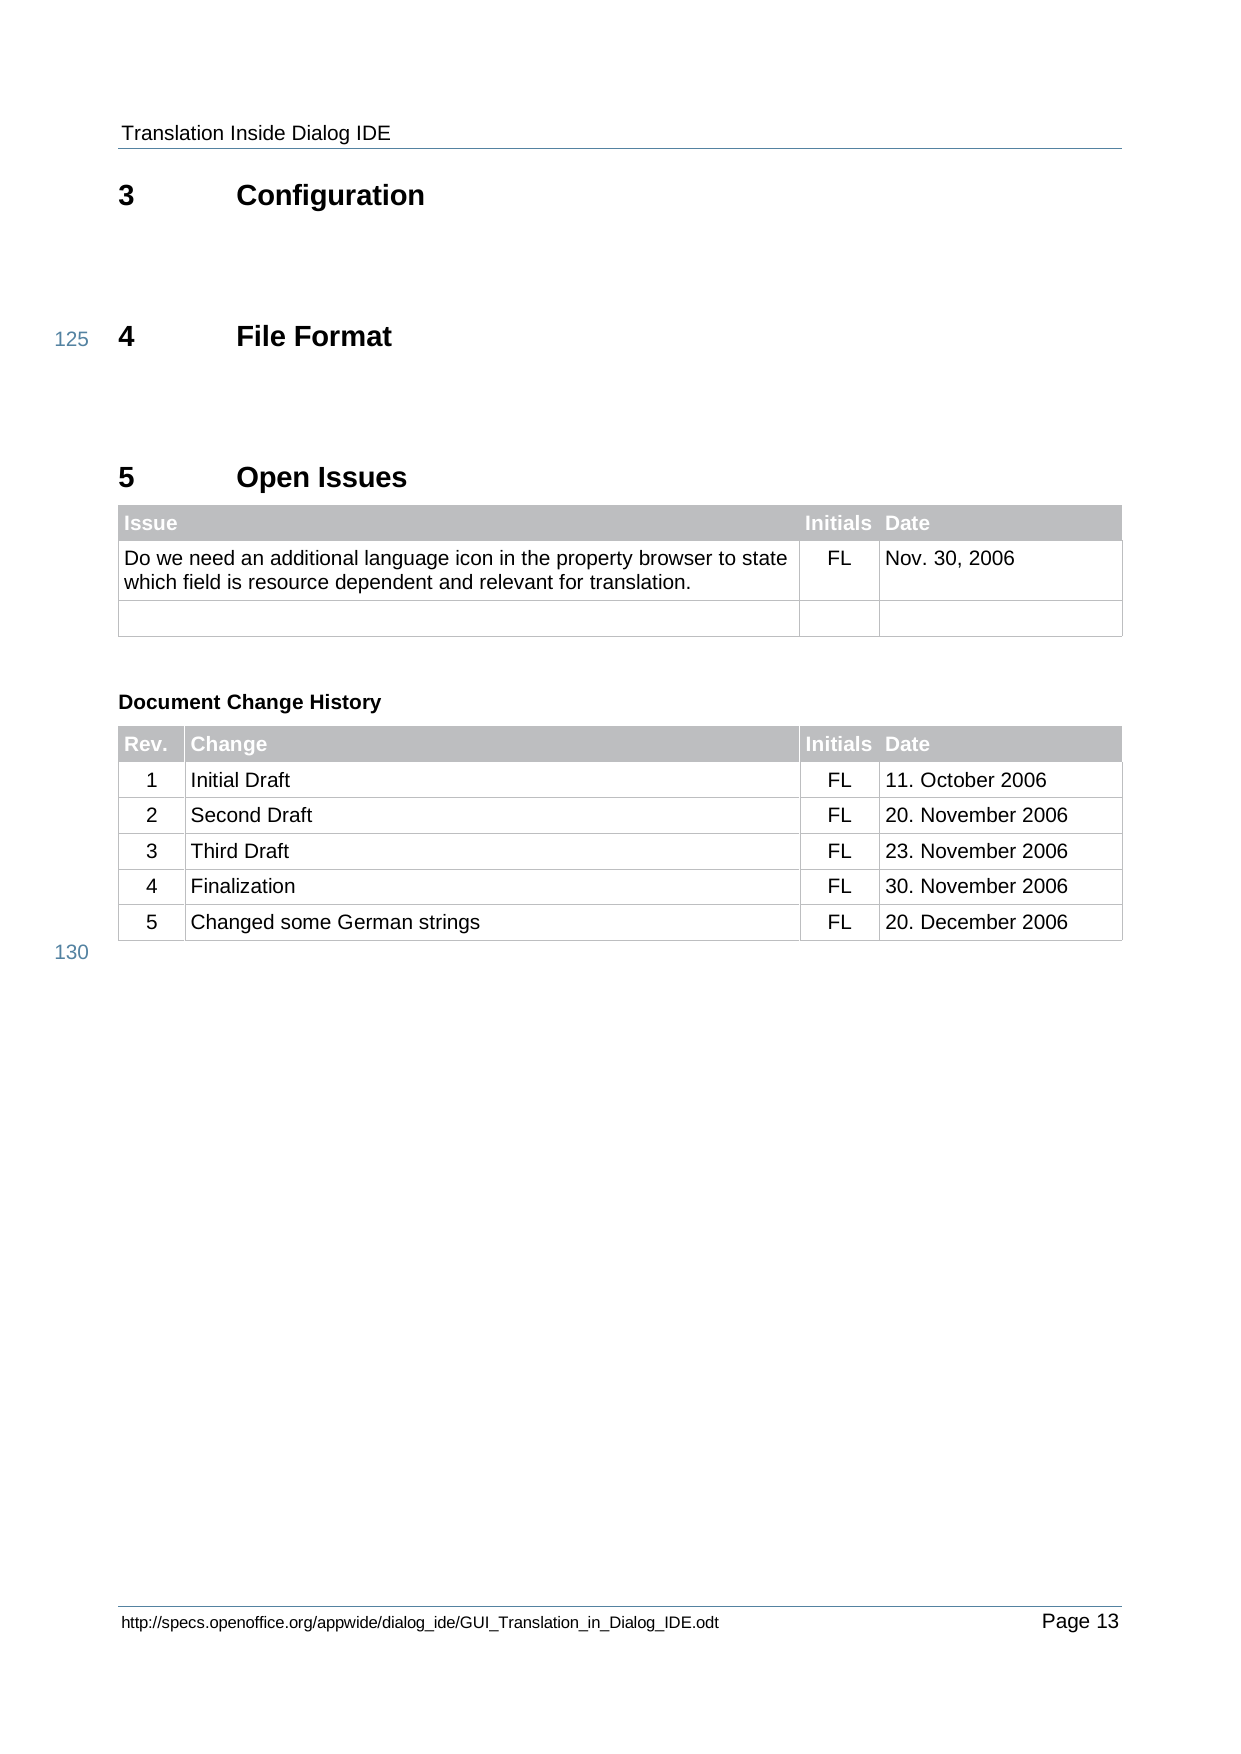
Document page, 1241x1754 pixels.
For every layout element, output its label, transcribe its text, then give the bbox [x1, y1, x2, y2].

table_header Issue [118, 505, 799, 540]
table_cell Changed some German strings [186, 905, 799, 940]
table_cell Second Draft [186, 798, 799, 833]
subtitle Configuration [118, 178, 1122, 211]
table_cell FL [801, 762, 879, 797]
text <Start typing here ----- If this part is irrelevant state a reason for its absence!> [118, 364, 1122, 388]
table_cell 20. December 2006 [880, 905, 1122, 940]
table_cell <...> [119, 601, 799, 636]
table_cell [800, 601, 879, 636]
table_cell [880, 601, 1122, 636]
table_header Date [879, 726, 1122, 762]
table_cell 4 [119, 870, 184, 904]
table_cell Finalization [186, 870, 799, 904]
subtitle Document Change History [118, 690, 1122, 714]
table_cell 23. November 2006 [880, 834, 1122, 869]
table_cell Third Draft [186, 834, 799, 869]
table_cell FL [801, 798, 879, 833]
subtitle File Format [118, 318, 1122, 352]
text <Start typing here ----- If this part is irrelevant state a reason for its absence!> [118, 223, 1122, 247]
table_cell 3 [119, 834, 184, 869]
table_cell 2 [119, 798, 184, 833]
table_cell 1 [119, 762, 184, 797]
table_cell Do we need an additional language icon in the property browser to state which field is resource dependent and relevant for translation. [119, 541, 799, 600]
table_cell 5 [119, 905, 184, 940]
table_cell FL [801, 834, 879, 869]
table_header Initials [799, 505, 879, 540]
table_header Initials [800, 726, 879, 762]
table_cell FL [800, 541, 879, 600]
table_cell Nov. 30, 2006 [880, 541, 1122, 600]
table_header Rev. [118, 726, 184, 762]
table_header Change [185, 726, 799, 762]
table_cell 20. November 2006 [880, 798, 1122, 833]
subtitle Open Issues [118, 459, 1122, 493]
table_header Date [879, 505, 1122, 540]
table_cell Initial Draft [186, 762, 799, 797]
table_cell 11. October 2006 [880, 762, 1122, 797]
table_cell 30. November 2006 [880, 870, 1122, 904]
table_cell FL [801, 905, 879, 940]
table_cell FL [801, 870, 879, 904]
